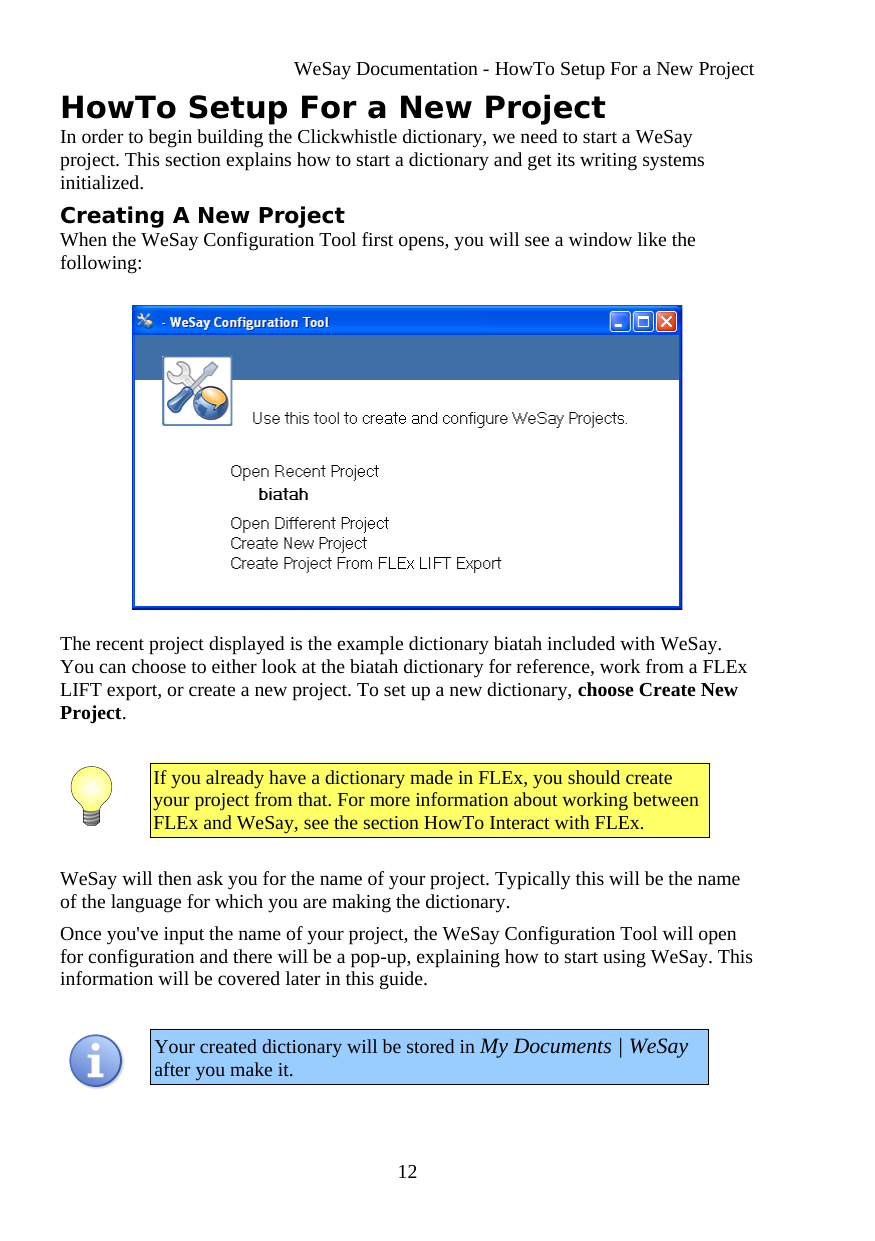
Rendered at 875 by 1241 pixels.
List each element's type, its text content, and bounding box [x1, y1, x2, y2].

text Your created dictionary will be stored in My Documents | WeSay after you make it. [151, 1030, 708, 1084]
subtitle HowTo Setup For a New Project [60, 90, 754, 126]
picture [60, 765, 121, 826]
picture [65, 1030, 126, 1091]
text When the WeSay Configuration Tool first opens, you will see a window like the following: [60, 228, 754, 274]
text If you already have a dictionary made in FLEx, you should create your project from that. For more information about working between FLEx and WeSay, see the section HowTo Interact with FLEx. [151, 764, 709, 837]
text In order to begin building the Clickwhistle dictionary, we need to start a WeSay project. This section explains how to start a dictionary and get its writing systems initialized. [60, 126, 754, 194]
text WeSay will then ask you for the name of your project. Typically this will be the name of the language for which you are making the dictionary. [60, 867, 754, 913]
subtitle Creating A New Project [60, 203, 754, 228]
text Once you've input the name of your project, the WeSay Configuration Tool will open for configuration and there will be a pop-up, explaining how to start using WeSay. This information will be covered later in this guide. [60, 922, 754, 990]
picture [132, 305, 683, 610]
text The recent project displayed is the example dictionary biatah included with WeSay. You can choose to either look at the biatah dictionary for reference, work from a FLEx LIFT export, or create a new project. To set up a new dictionary, choose Create New Project. [60, 283, 754, 723]
